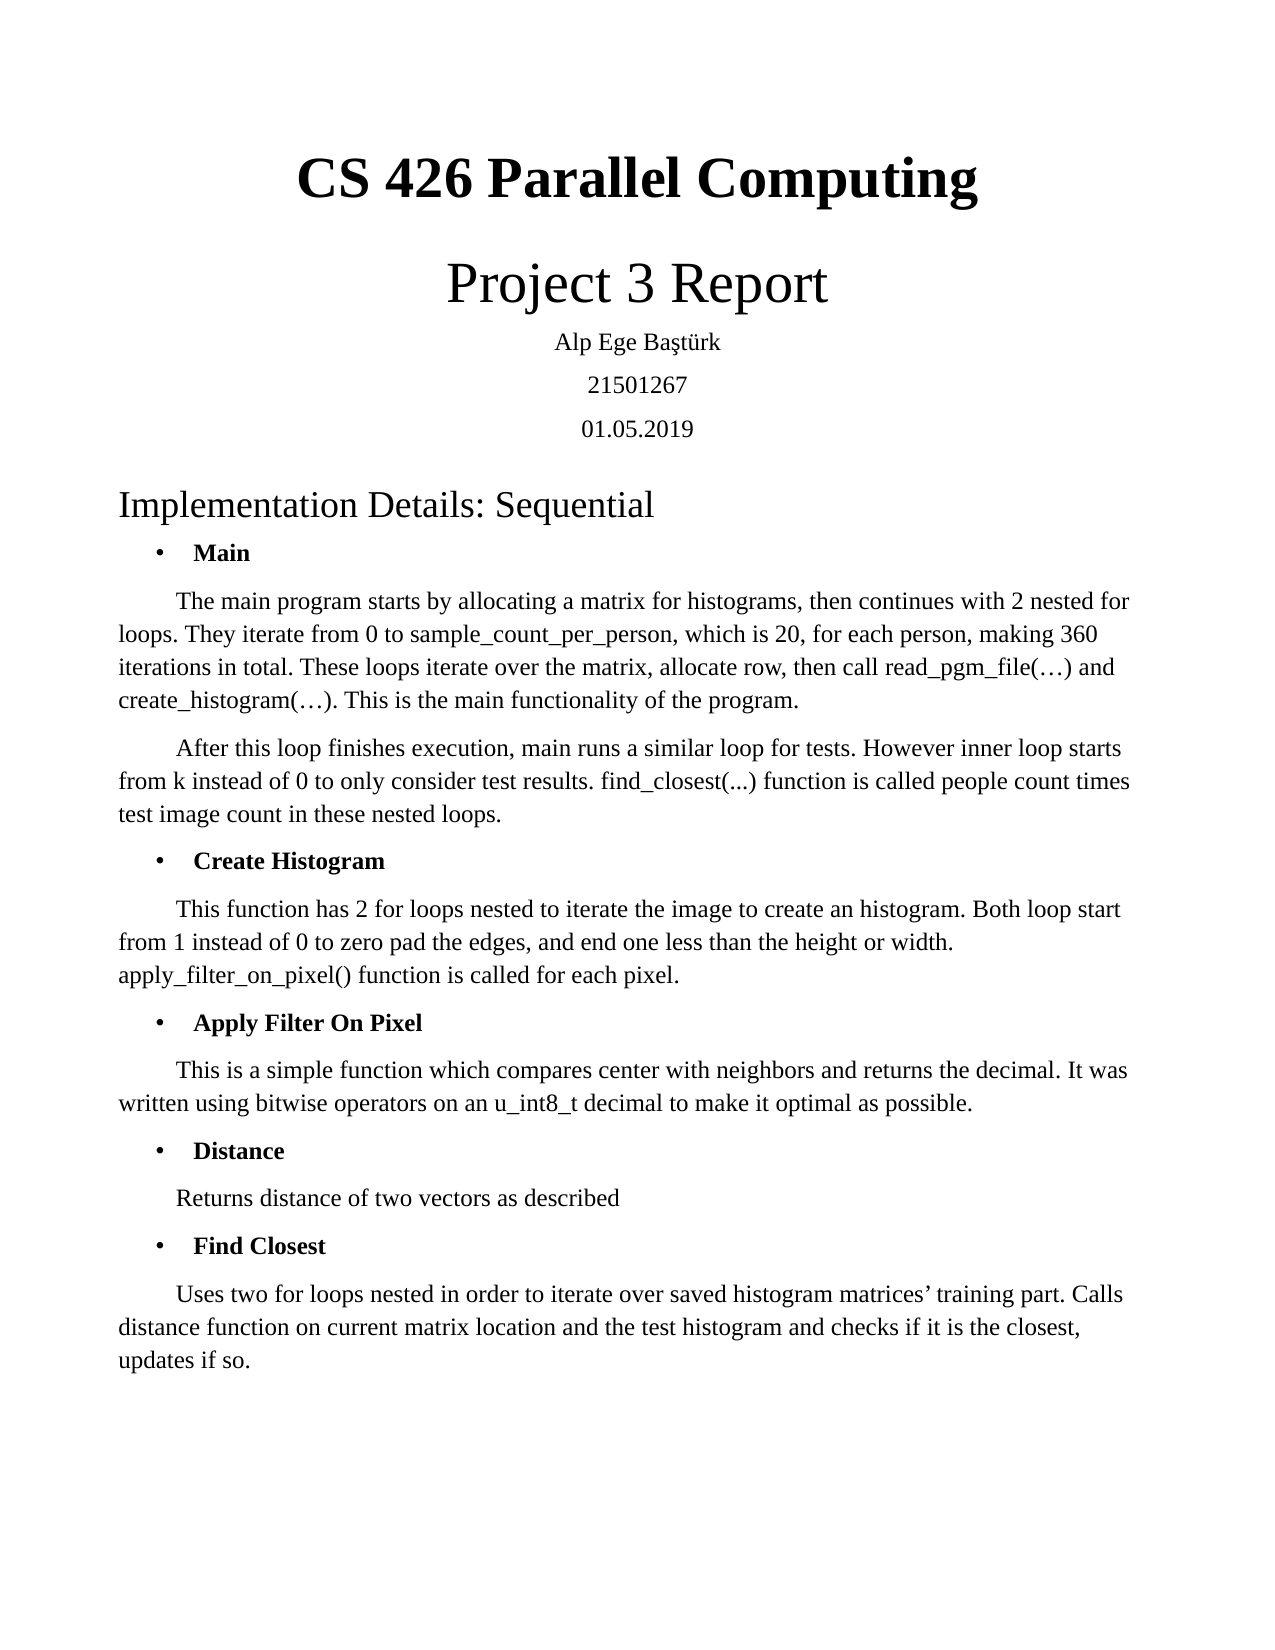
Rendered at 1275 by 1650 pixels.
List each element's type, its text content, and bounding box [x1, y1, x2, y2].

text This is a simple function which compares center with neighbors and returns the decimal. It was written using bitwise operators on an u_int8_t decimal to make it optimal as possible. [118, 1055, 1157, 1117]
text 21501267 [118, 371, 1157, 399]
text Returns distance of two vectors as described [118, 1183, 1157, 1212]
text Alp Ege Baştürk [118, 327, 1157, 356]
title Project 3 Report [118, 248, 1157, 315]
text 01.05.2019 [118, 414, 1157, 443]
text After this loop finishes execution, main runs a similar loop for tests. However inner loop starts from k instead of 0 to only consider test results. find_closest(...) function is called people count times test image count in these nested loops. [118, 733, 1157, 827]
list Find Closest [156, 1231, 1157, 1260]
title CS 426 Parallel Computing [118, 143, 1157, 210]
list Create Histogram [156, 846, 1157, 875]
list Main [156, 538, 1157, 567]
text Uses two for loops nested in order to iterate over saved histogram matrices’ training part. Calls distance function on current matrix location and the test histogram and checks if it is the closest, updates if so. [118, 1279, 1157, 1373]
text This function has 2 for loops nested to iterate the image to create an histogram. Both loop start from 1 instead of 0 to zero pad the edges, and end one less than the height or width. apply_filter_on_pixel() function is called for each pixel. [118, 894, 1157, 989]
text The main program starts by allocating a matrix for histograms, then continues with 2 nested for loops. They iterate from 0 to sample_count_per_person, which is 20, for each person, making 360 iterations in total. These loops iterate over the matrix, allocate row, then call read_pgm_file(…) and create_histogram(…). This is the main functionality of the program. [118, 586, 1157, 714]
list Distance [156, 1136, 1157, 1164]
list Apply Filter On Pixel [156, 1008, 1157, 1036]
subtitle Implementation Details: Sequential [118, 482, 1157, 526]
